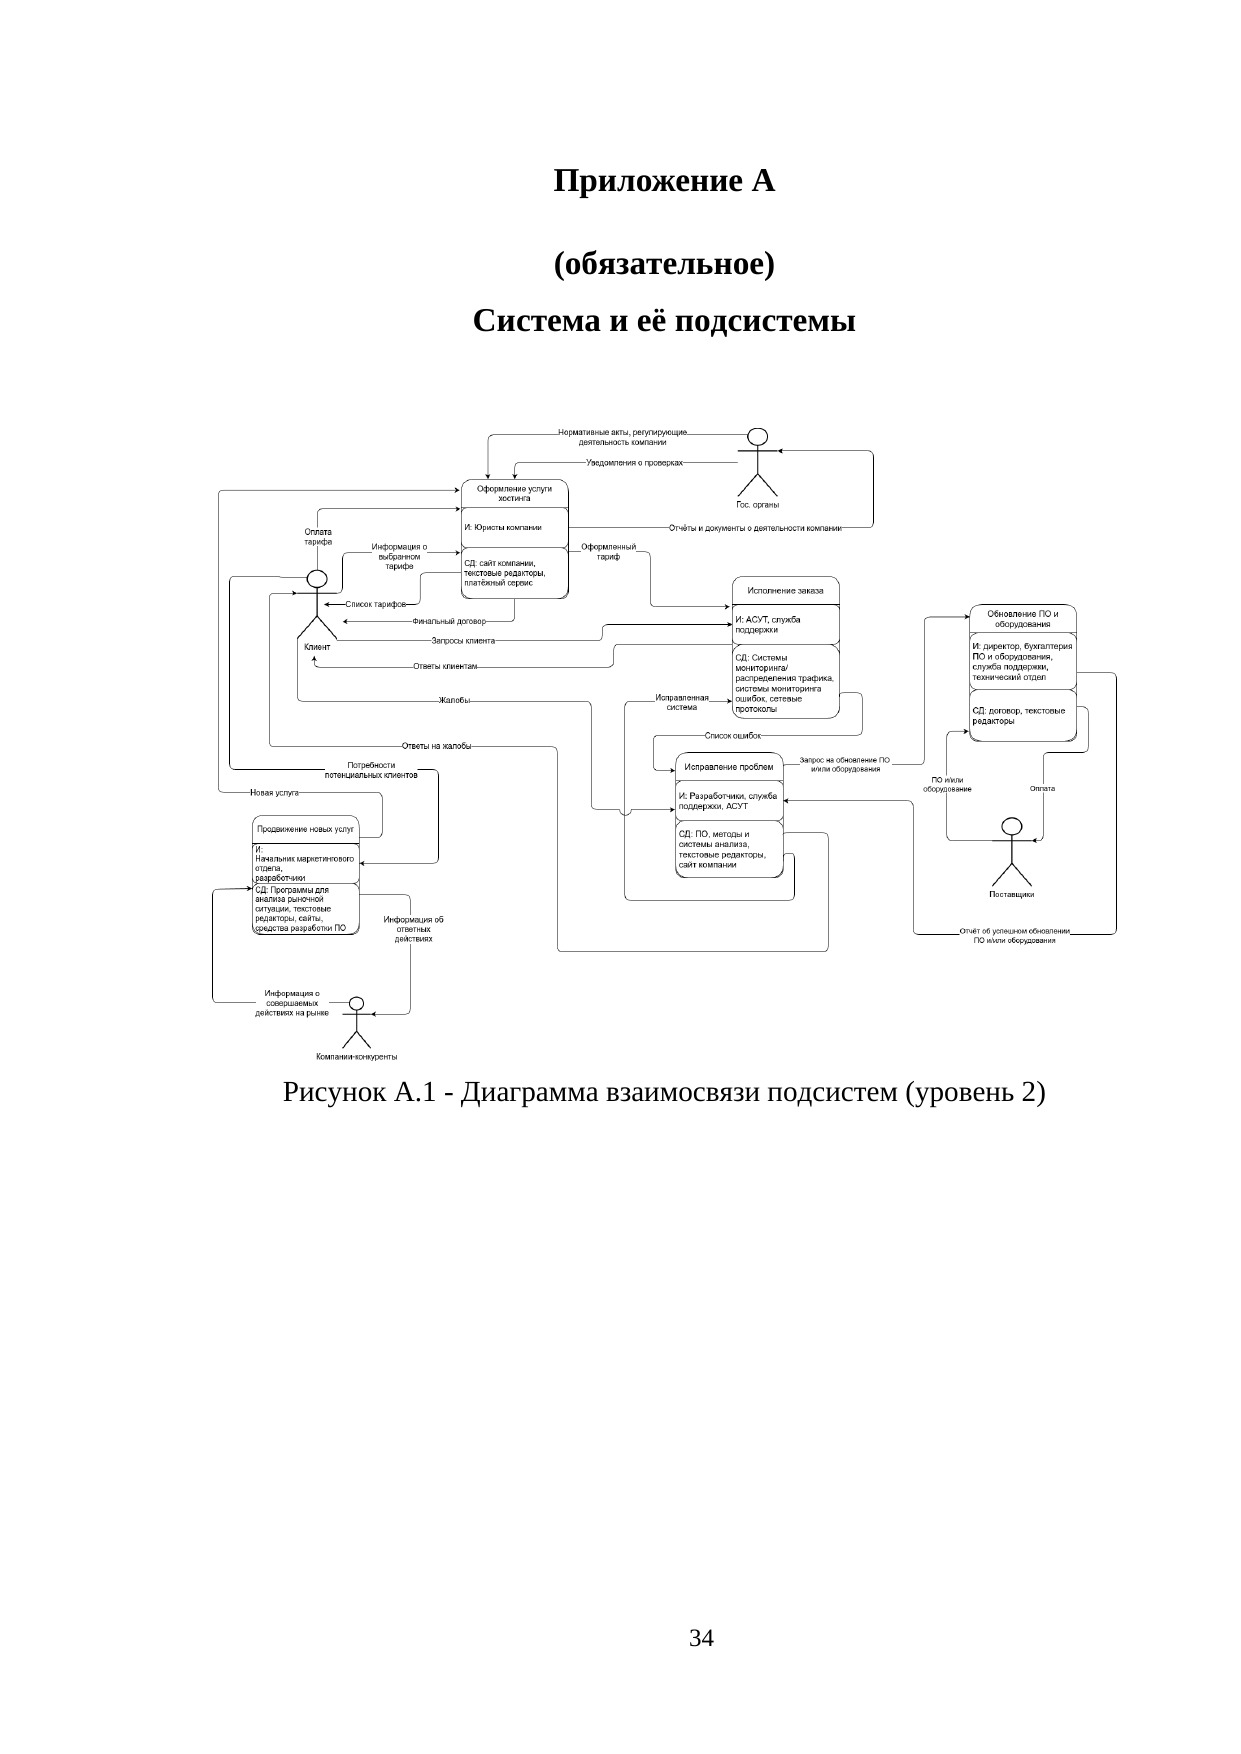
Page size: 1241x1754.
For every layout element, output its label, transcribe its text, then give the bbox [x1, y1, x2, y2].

picture [208, 428, 1121, 1062]
text Система и её подсистемы [177, 301, 1152, 339]
text Рисунок А.1 - Диаграмма взаимосвязи подсистем (уровень 2) [208, 1062, 1120, 1108]
text (обязательное) [177, 243, 1152, 281]
subtitle Приложение А [177, 161, 1152, 199]
